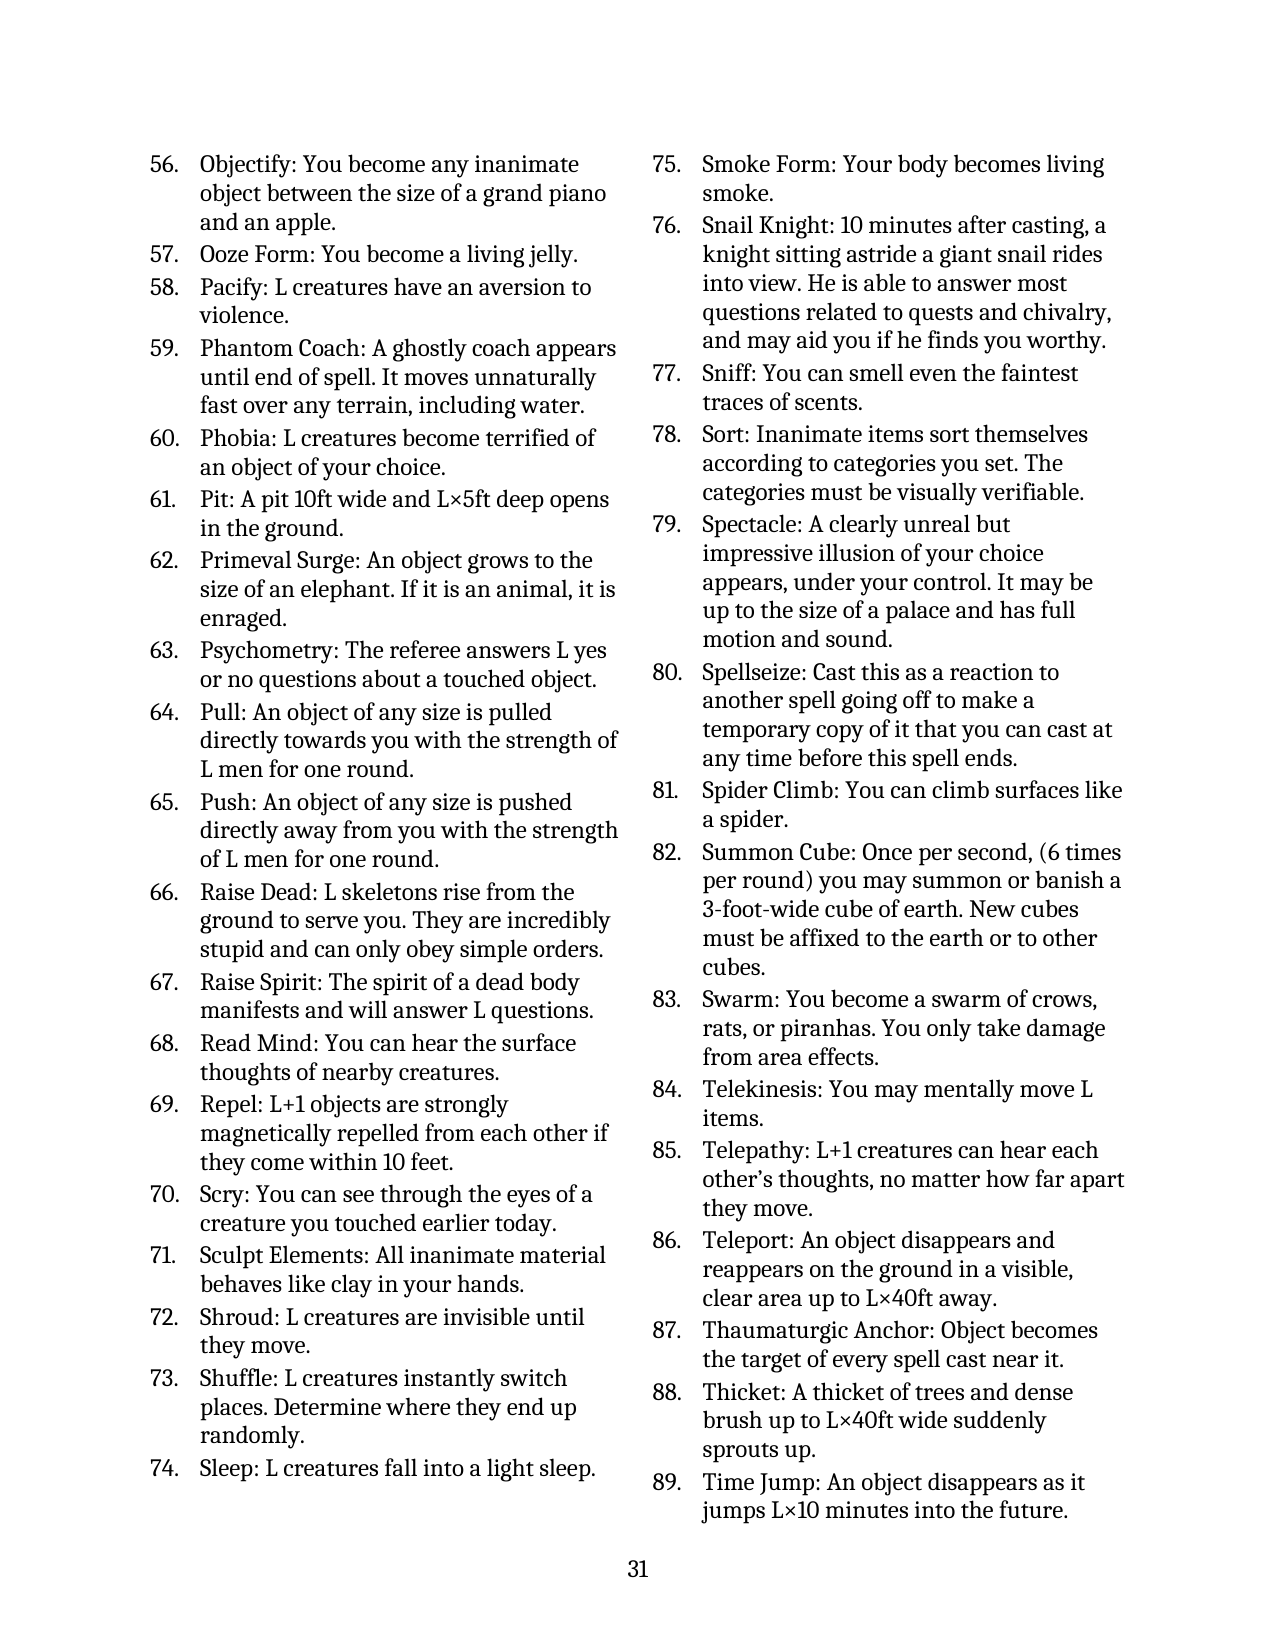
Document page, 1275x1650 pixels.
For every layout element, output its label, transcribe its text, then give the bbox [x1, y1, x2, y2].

list Spectacle: A clearly unreal but impressive illusion of your choice appears, under your control. It may be up to the size of a palace and has full motion and sound. [652, 510, 1125, 654]
list Time Jump: An object disappears as it jumps L×10 minutes into the future. [652, 1467, 1125, 1525]
list Pacify: L creatures have an aversion to violence. [150, 272, 622, 330]
list Pit: A pit 10ft wide and L×5ft deep opens in the ground. [150, 485, 622, 542]
list Spellseize: Cast this as a reaction to another spell going off to make a temporary copy of it that you can cast at any time before this spell ends. [652, 657, 1125, 772]
list Snail Knight: 10 minutes after casting, a knight sitting astride a giant snail rides into view. He is able to answer most questions related to quests and chivalry, and may aid you if he finds you worthy. [652, 211, 1125, 355]
list Summon Cube: Once per second, (6 times per round) you may summon or banish a 3-foot-wide cube of earth. New cubes must be affixed to the earth or to other cubes. [652, 837, 1125, 981]
list Thicket: A thicket of trees and dense brush up to L×40ft wide suddenly sprouts up. [652, 1377, 1125, 1464]
list Read Mind: You can hear the surface thoughts of nearby creatures. [150, 1029, 622, 1086]
list Push: An object of any size is pushed directly away from you with the strength of L men for one round. [150, 787, 622, 874]
list Sleep: L creatures fall into a light sleep. [150, 1454, 622, 1482]
list Telekinesis: You may mentally move L items. [652, 1075, 1125, 1132]
list Phantom Coach: A ghostly coach appears until end of spell. It moves unnaturally fast over any terrain, including water. [150, 334, 622, 420]
list Swarm: You become a swarm of crows, rats, or piranhas. You only take damage from area effects. [652, 985, 1125, 1071]
list Sort: Inanimate items sort themselves according to categories you set. The categories must be visually verifiable. [652, 420, 1125, 506]
list Smoke Form: Your body becomes living smoke. [652, 150, 1125, 207]
list Primeval Surge: An object grows to the size of an elephant. If it is an animal, it is enraged. [150, 546, 622, 632]
list Ooze Form: You become a living jelly. [150, 240, 622, 269]
list Sculpt Elements: All inanimate material behaves like clay in your hands. [150, 1241, 622, 1299]
list Objectify: You become any inanimate object between the size of a grand piano and an apple. [150, 150, 622, 236]
list Spider Climb: You can climb surfaces like a spider. [652, 776, 1125, 834]
list Pull: An object of any size is pulled directly towards you with the strength of L men for one round. [150, 697, 622, 784]
list Thaumaturgic Anchor: Object becomes the target of every spell cast near it. [652, 1316, 1125, 1374]
list Phobia: L creatures become terrified of an object of your choice. [150, 424, 622, 481]
list Sniff: You can smell even the faintest traces of scents. [652, 359, 1125, 416]
list Shroud: L creatures are invisible until they move. [150, 1302, 622, 1360]
list Raise Spirit: The spirit of a dead body manifests and will answer L questions. [150, 967, 622, 1025]
list Repel: L+1 objects are strongly magnetically repelled from each other if they come within 10 feet. [150, 1090, 622, 1176]
list Teleport: An object disappears and reappears on the ground in a visible, clear area up to L×40ft away. [652, 1226, 1125, 1312]
list Scry: You can see through the eyes of a creature you touched earlier today. [150, 1180, 622, 1237]
list Telepathy: L+1 creatures can hear each other’s thoughts, no matter how far apart they move. [652, 1136, 1125, 1222]
list Raise Dead: L skeletons rise from the ground to serve you. They are incredibly stupid and can only obey simple orders. [150, 877, 622, 964]
list Psychometry: The referee answers L yes or no questions about a touched object. [150, 636, 622, 694]
list Shuffle: L creatures instantly switch places. Determine where they end up randomly. [150, 1364, 622, 1450]
